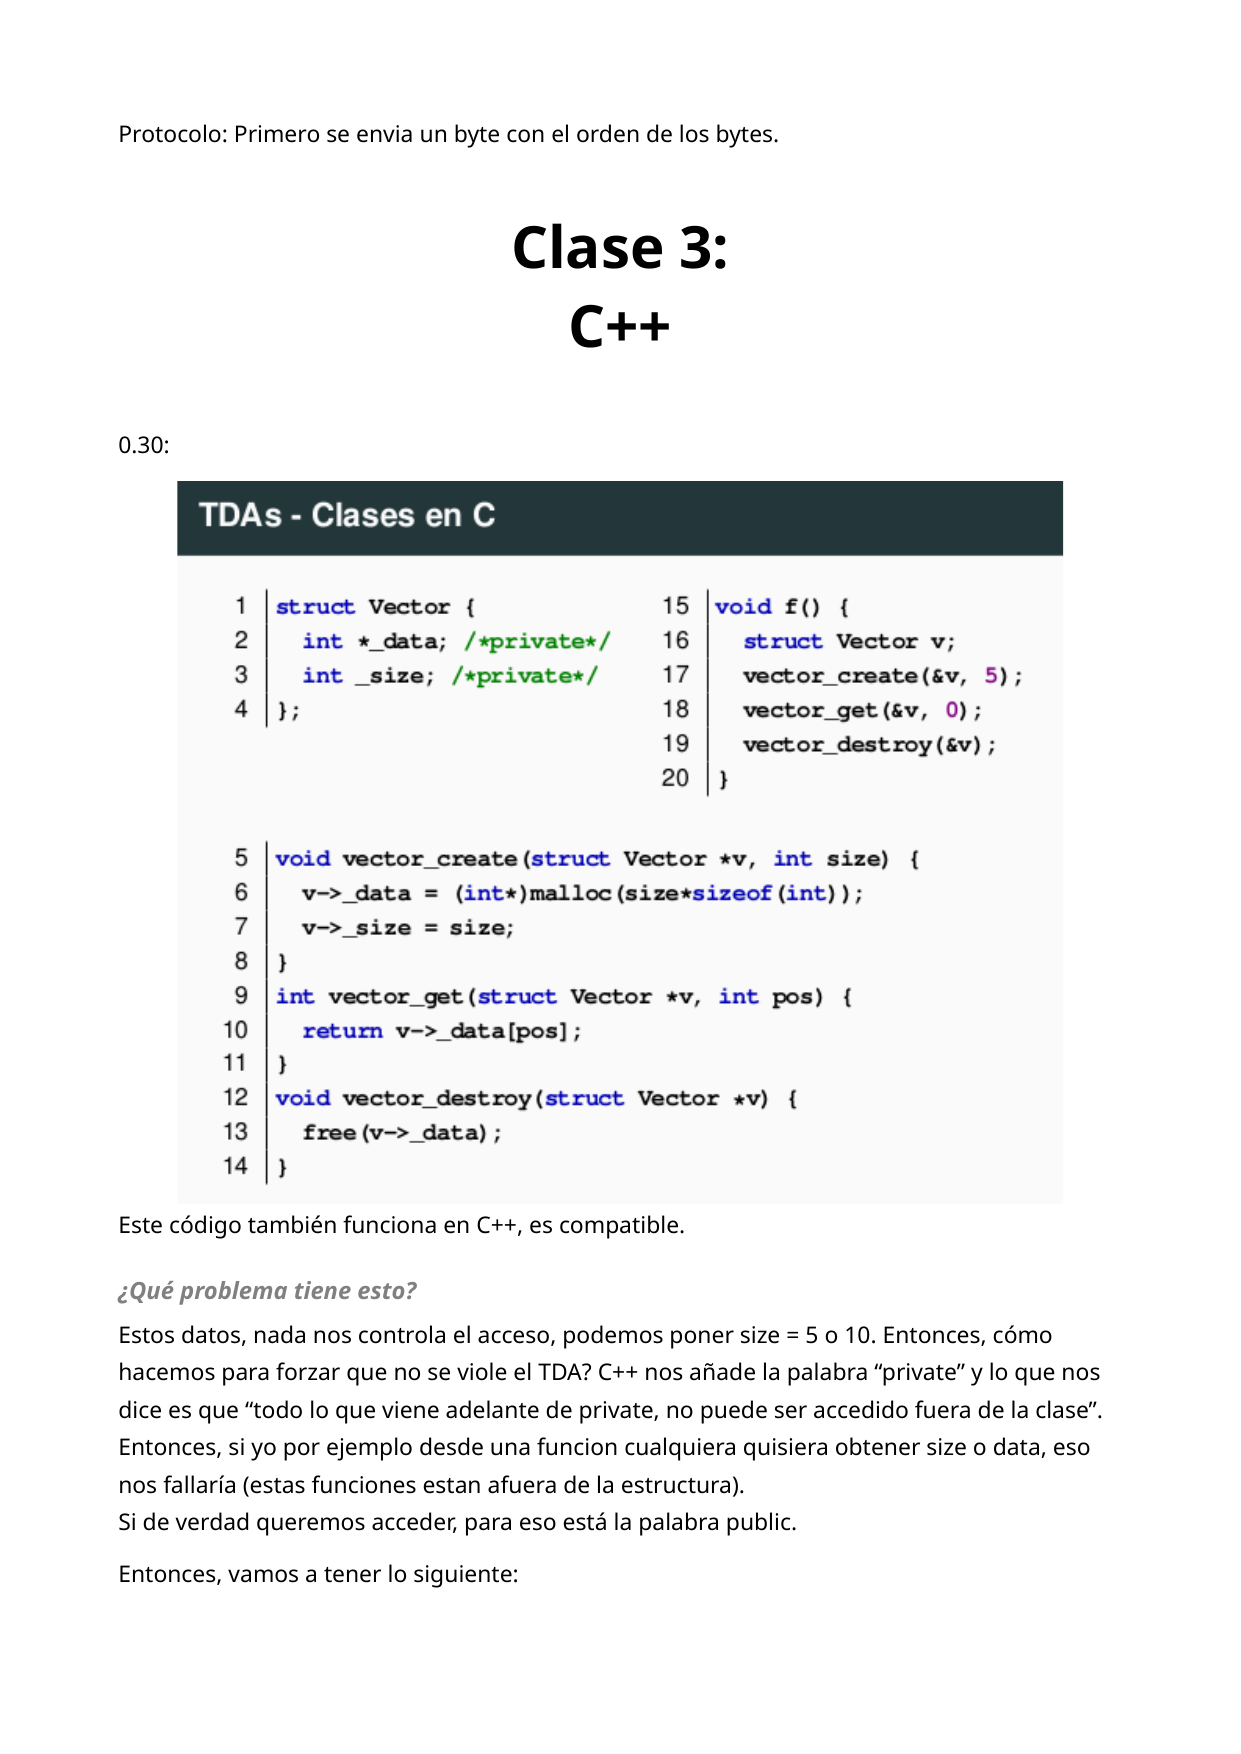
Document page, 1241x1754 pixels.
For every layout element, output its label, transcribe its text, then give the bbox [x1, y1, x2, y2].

text Protocolo: Primero se envia un byte con el orden de los bytes. [118, 118, 1122, 149]
picture [177, 481, 1064, 1204]
text Este código también funciona en C++, es compatible. [118, 481, 1122, 1241]
text 0.30: [118, 429, 1122, 460]
title Clase 3: C++ [118, 206, 1122, 364]
subtitle ¿Qué problema tiene esto? [118, 1274, 1122, 1306]
text Estos datos, nada nos controla el acceso, podemos poner size = 5 o 10. Entonces, cómo hacemos para forzar que no se viole el TDA? C++ nos añade la palabra “private” y lo que nos dice es que “todo lo que viene adelante de private, no puede ser accedido fuera de la clase”. Entonces, si yo por ejemplo desde una funcion cualquiera quisiera obtener size o data, eso nos fallaría (estas funciones estan afuera de la estructura). Si de verdad queremos acceder, para eso está la palabra public. [118, 1319, 1122, 1538]
text Entonces, vamos a tener lo siguiente: [118, 1558, 1122, 1590]
